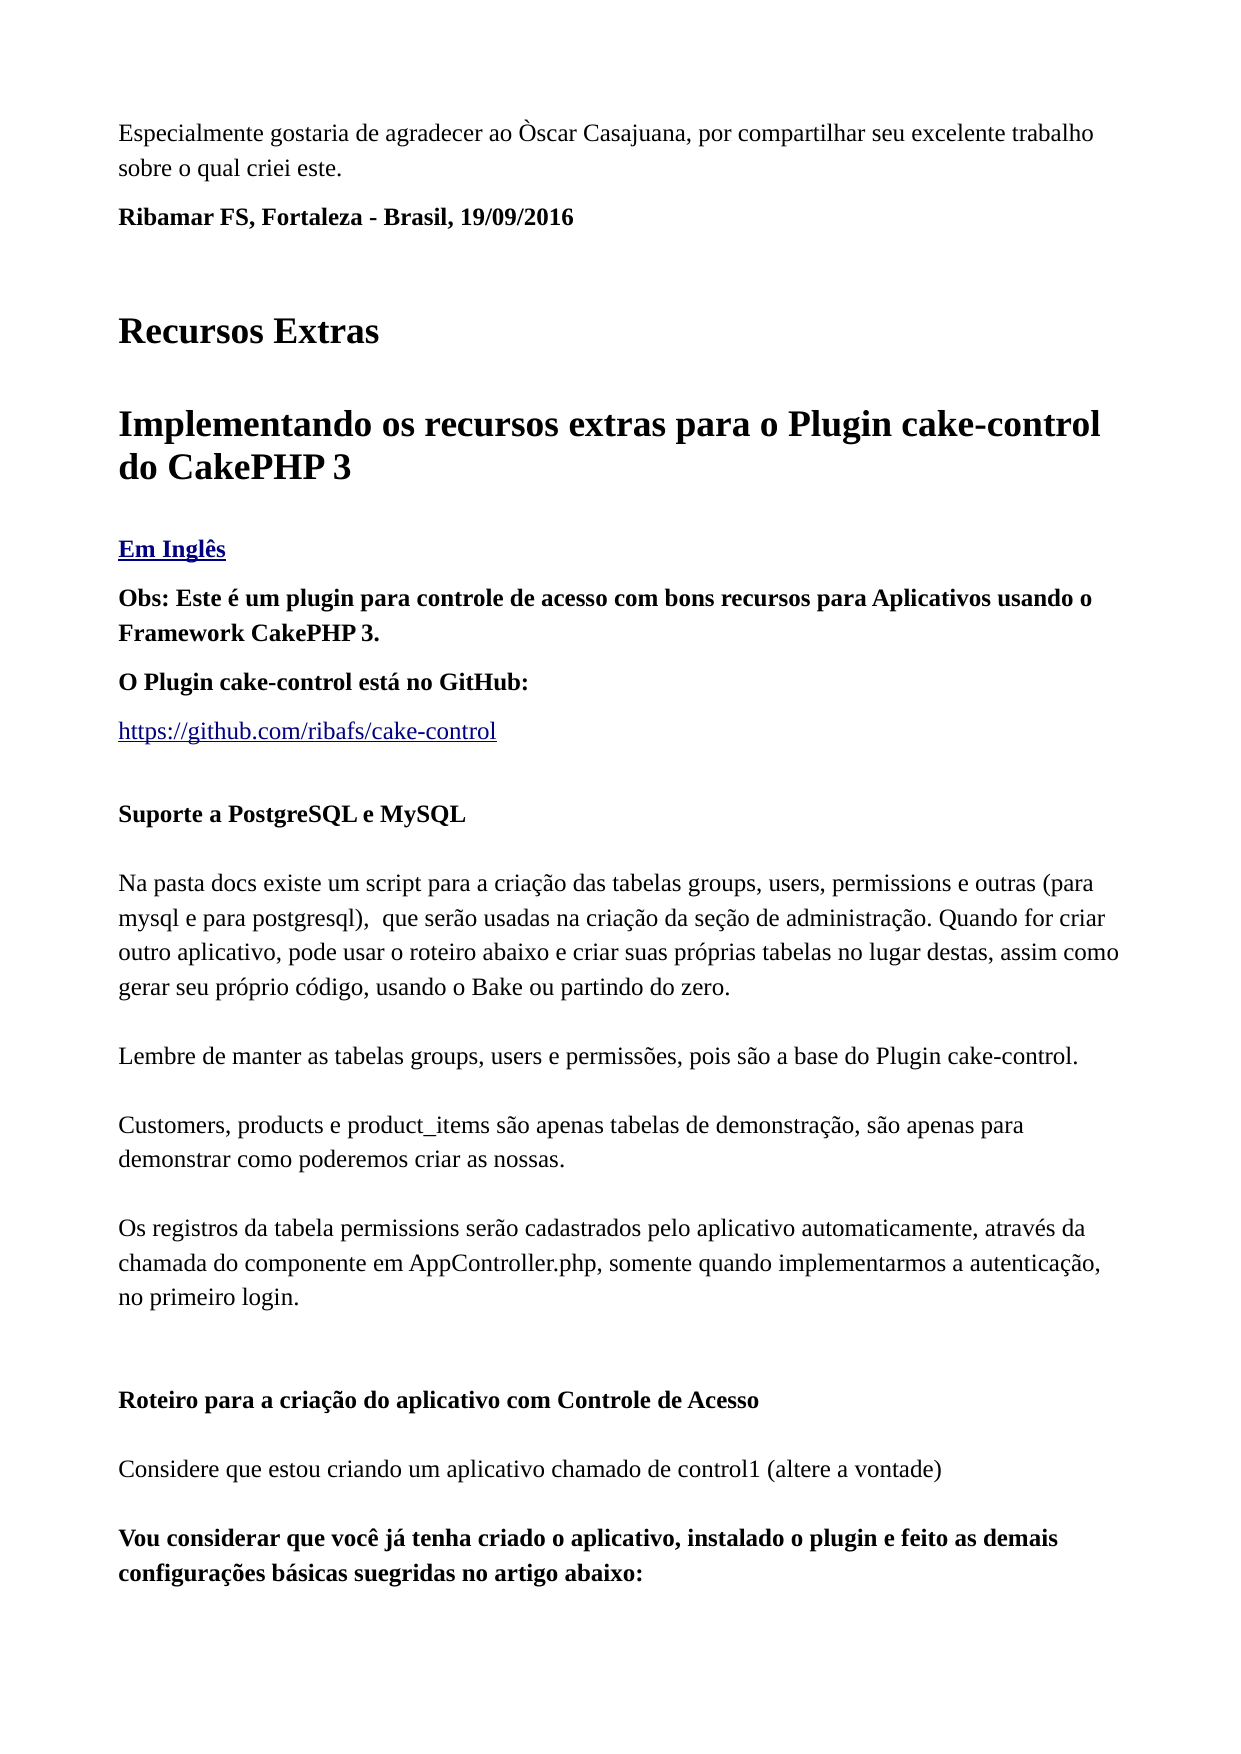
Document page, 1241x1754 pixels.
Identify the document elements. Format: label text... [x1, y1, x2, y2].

subtitle Implementando os recursos extras para o Plugin cake-control do CakePHP 3 [118, 401, 1122, 487]
text Em Inglês [118, 500, 1122, 563]
text Suporte a PostgreSQL e MySQL Na pasta docs existe um script para a criação das tabelas groups, users, permissions e outras (para mysql e para postgresql), que serão usadas na criação da seção de administração. Quando for criar outro aplicativo, pode usar o roteiro abaixo e criar suas próprias tabelas no lugar destas, assim como gerar seu próprio código, usando o Bake ou partindo do zero. Lembre de manter as tabelas groups, users e permissões, pois são a base do Plugin cake-control. Customers, products e product_items são apenas tabelas de demonstração, são apenas para demonstrar como poderemos criar as nossas. Os registros da tabela permissions serão cadastrados pelo aplicativo automaticamente, através da chamada do componente em AppController.php, somente quando implementarmos a autenticação, no primeiro login. Roteiro para a criação do aplicativo com Controle de Acesso Considere que estou criando um aplicativo chamado de control1 (altere a vontade) Vou considerar que você já tenha criado o aplicativo, instalado o plugin e feito as demais configurações básicas suegridas no artigo abaixo: [118, 765, 1122, 1587]
text Especialmente gostaria de agradecer ao Òscar Casajuana, por compartilhar seu excelente trabalho sobre o qual criei este. [118, 118, 1122, 181]
text Ribamar FS, Fortaleza - Brasil, 19/09/2016 [118, 202, 1122, 230]
text O Plugin cake-control está no GitHub: [118, 667, 1122, 696]
text Obs: Este é um plugin para controle de acesso com bons recursos para Aplicativos usando o Framework CakePHP 3. [118, 583, 1122, 646]
text Recursos Extras [118, 308, 1122, 351]
text https://github.com/ribafs/cake-control [118, 716, 1122, 744]
